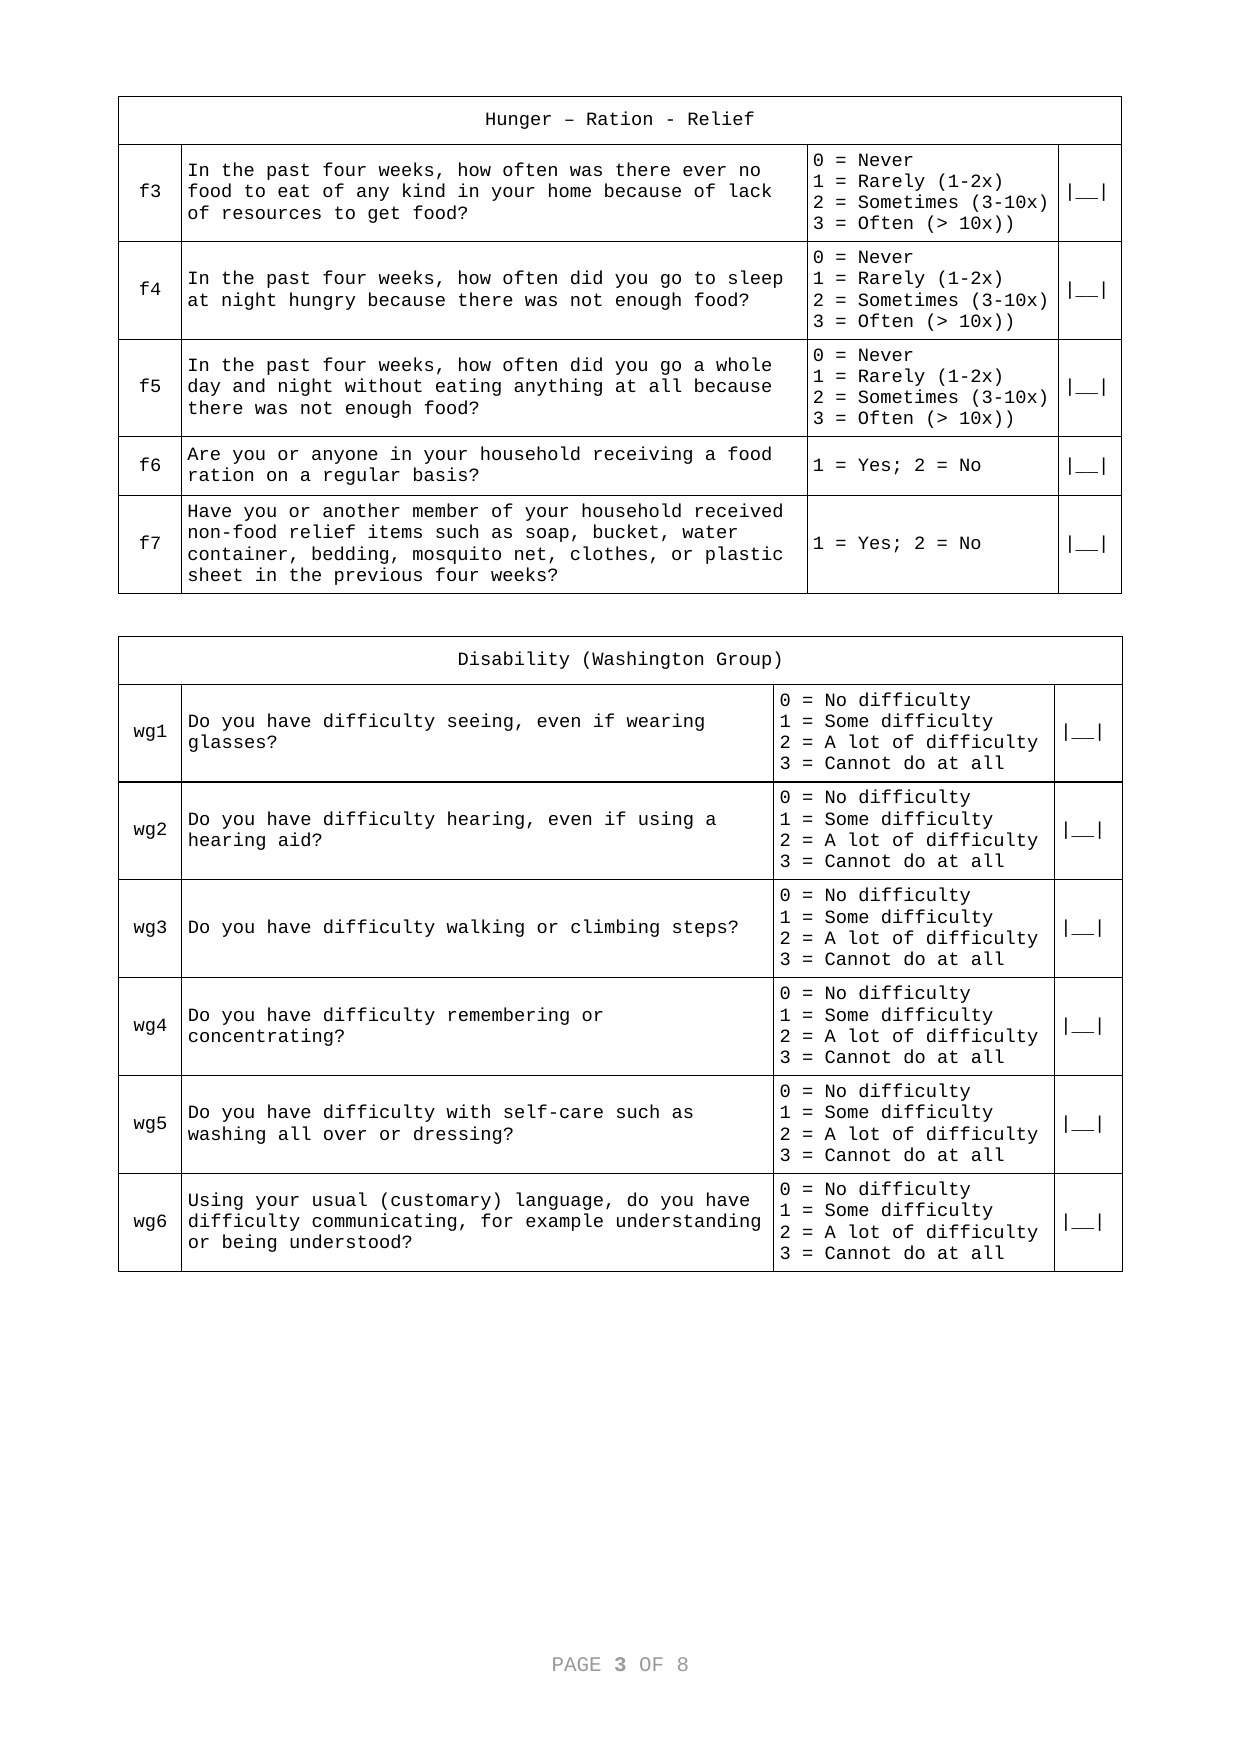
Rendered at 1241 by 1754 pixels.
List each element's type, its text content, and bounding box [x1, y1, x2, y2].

table_cell f7 [119, 496, 181, 593]
table_cell f3 [119, 145, 181, 241]
table_cell In the past four weeks, how often was there ever no food to eat of any kind in your home because of lack of resources to get food? [182, 145, 807, 241]
table_cell Do you have difficulty walking or climbing steps? [182, 880, 773, 977]
table_cell wg3 [119, 880, 181, 977]
table_cell 0 = No difficulty 1 = Some difficulty 2 = A lot of difficulty 3 = Cannot do at all [774, 1174, 1054, 1271]
table_cell 0 = No difficulty 1 = Some difficulty 2 = A lot of difficulty 3 = Cannot do at all [774, 978, 1054, 1075]
table_cell f6 [119, 437, 181, 495]
table_cell In the past four weeks, how often did you go to sleep at night hungry because there was not enough food? [182, 242, 807, 338]
table_cell f4 [119, 242, 181, 338]
table_cell wg6 [119, 1174, 181, 1271]
table_cell |__| [1055, 1076, 1122, 1173]
table_cell |__| [1059, 242, 1121, 338]
table_cell In the past four weeks, how often did you go a whole day and night without eating anything at all because there was not enough food? [182, 340, 807, 436]
table_header Hunger – Ration - Relief [119, 97, 1121, 143]
table_cell Do you have difficulty with self-care such as washing all over or dressing? [182, 1076, 773, 1173]
table_cell Using your usual (customary) language, do you have difficulty communicating, for example understanding or being understood? [182, 1174, 773, 1271]
table_cell 1 = Yes; 2 = No [808, 496, 1058, 593]
table_cell 0 = Never 1 = Rarely (1-2x) 2 = Sometimes (3-10x) 3 = Often (> 10x)) [808, 242, 1058, 338]
table_cell wg4 [119, 978, 181, 1075]
table_cell 0 = No difficulty 1 = Some difficulty 2 = A lot of difficulty 3 = Cannot do at all [774, 880, 1054, 977]
table_cell Do you have difficulty remembering or concentrating? [182, 978, 773, 1075]
table_cell 0 = Never 1 = Rarely (1-2x) 2 = Sometimes (3-10x) 3 = Often (> 10x)) [808, 145, 1058, 241]
table_cell |__| [1055, 1174, 1122, 1271]
table_cell wg5 [119, 1076, 181, 1173]
table_cell |__| [1059, 496, 1121, 593]
table_cell wg2 [119, 783, 181, 879]
table_cell 1 = Yes; 2 = No [808, 437, 1058, 495]
table_cell 0 = No difficulty 1 = Some difficulty 2 = A lot of difficulty 3 = Cannot do at all [774, 783, 1054, 879]
table_cell Do you have difficulty hearing, even if using a hearing aid? [182, 783, 773, 879]
table_cell 0 = No difficulty 1 = Some difficulty 2 = A lot of difficulty 3 = Cannot do at all [774, 1076, 1054, 1173]
table_cell |__| [1055, 685, 1122, 781]
table_cell wg1 [119, 685, 181, 781]
table_cell Do you have difficulty seeing, even if wearing glasses? [182, 685, 773, 781]
table_cell |__| [1059, 437, 1121, 495]
table_header Disability (Washington Group) [119, 637, 1122, 683]
table_cell |__| [1055, 783, 1122, 879]
table_cell |__| [1055, 880, 1122, 977]
table_cell 0 = Never 1 = Rarely (1-2x) 2 = Sometimes (3-10x) 3 = Often (> 10x)) [808, 340, 1058, 436]
table_cell Are you or anyone in your household receiving a food ration on a regular basis? [182, 437, 807, 495]
table_cell |__| [1059, 145, 1121, 241]
table_cell f5 [119, 340, 181, 436]
table_cell Have you or another member of your household received non-food relief items such as soap, bucket, water container, bedding, mosquito net, clothes, or plastic sheet in the previous four weeks? [182, 496, 807, 593]
table_cell |__| [1059, 340, 1121, 436]
table_cell 0 = No difficulty 1 = Some difficulty 2 = A lot of difficulty 3 = Cannot do at all [774, 685, 1054, 781]
table_cell |__| [1055, 978, 1122, 1075]
